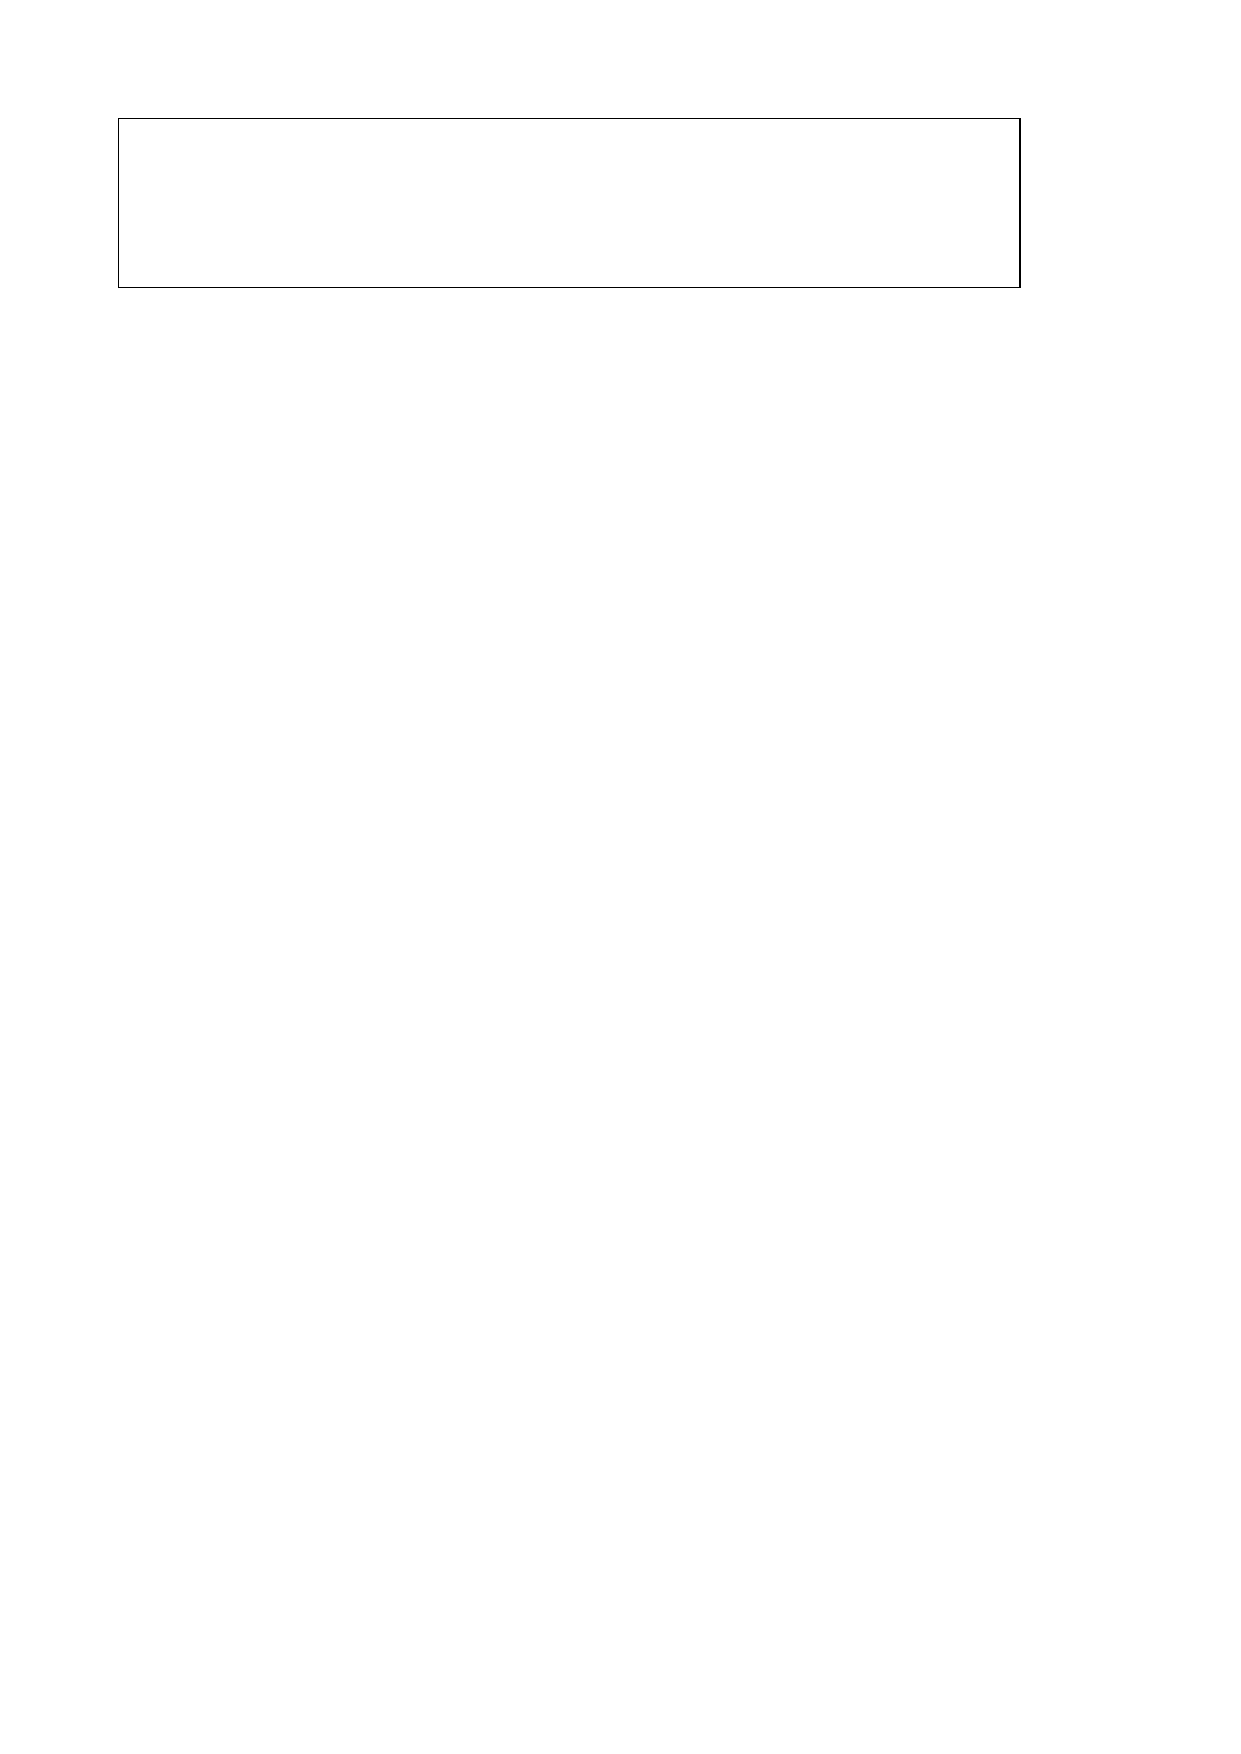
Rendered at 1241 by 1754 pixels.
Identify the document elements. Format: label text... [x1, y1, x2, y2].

table_cell Samuel es un chico que estudia un grado superiro en cerámica y después del primer cuatrimestre del curso ha sacado muy buenas notas, por lo que su familia ha planeado regalarle un viaje a Francia por Navidad. Sin embargo ha comenzado a enfermar por la bajada de temperaturas y necesita ponerse bueno antes del viaje. La familia de Samuel recientemente se ha cambiado a la sanidad privada por su innovador sistema de citas, por lo que Samuel se dispone a pedir cita. Accede desde el portal web donde necesita registrarse para pedir cita, durante el registro tiene que contestar una serie de preguntas sobre su salud y su historial médico para que el sistema sea consciente del estado de su salud actualmente. Una vez se registra accede a la página principal de la web donde puede solicitar citas, Samuel puede elegir del calendario los días señalados y termina pidiendo la cita para el primer día que tiene disponible. Finalmente llega la fecha y asiste al centro de salud, le recetan los medicamentos para poder tratarse antes de su viaje. [119, 119, 1019, 287]
